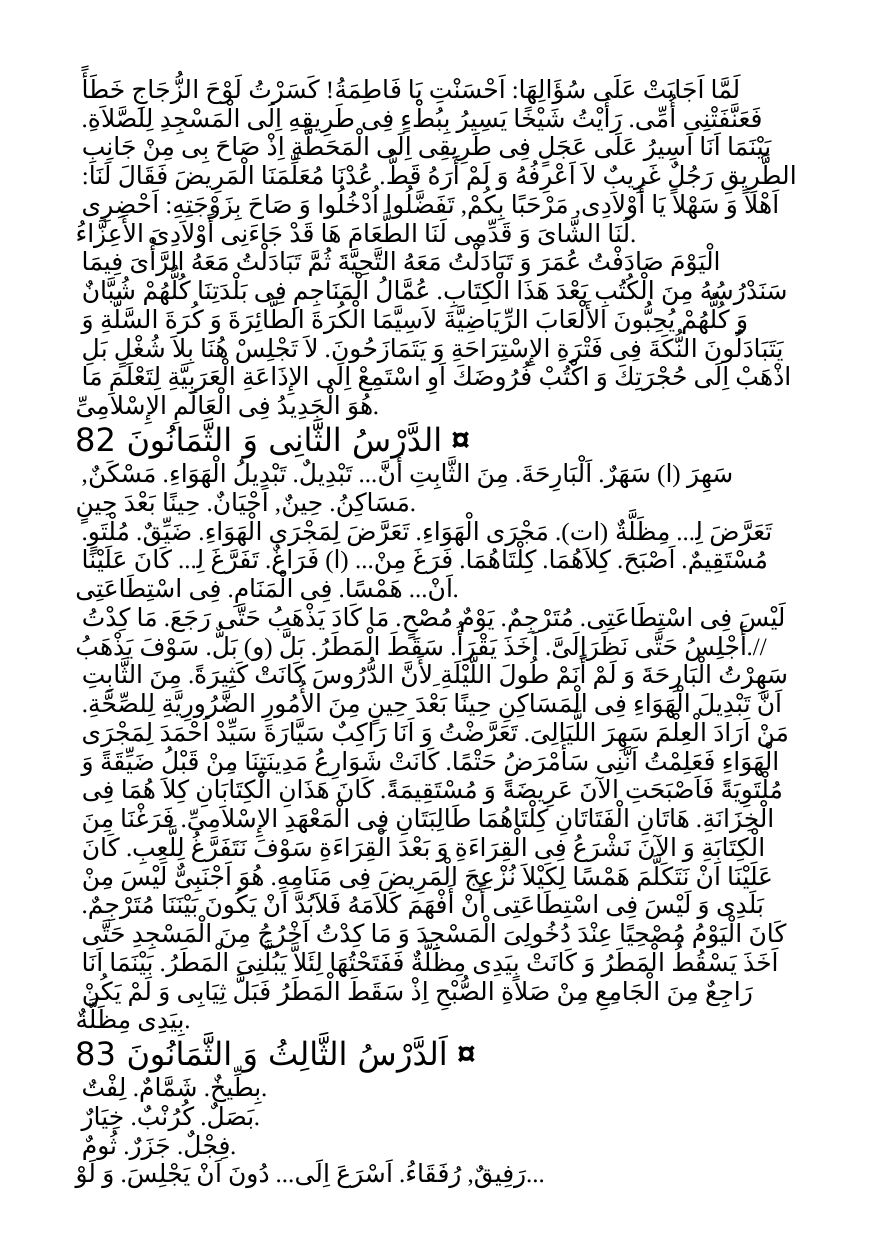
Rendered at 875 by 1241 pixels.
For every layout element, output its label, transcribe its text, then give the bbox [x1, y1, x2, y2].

text مِنْ عَلَى الطَّاوِلَةِ. مَنْ. رَأَيْتُ مَنْ جَاءَكَ. نَحْوَ الْبَيْتِ. مُتَوَجِّهًا نَحْوَ الْبَيْتِ. اِنْطَلَقَ. لاَ يَلْوِى عَلَى شَىْءٍ. دَاخِلَ... دَاخِلَ الْمَدِينَةِ. خَالِدٌ. نَبَتَ (و) نَبْتٌ. هَمَّ, هُمُومٌ. غَالٍ - اَغْلَى. كَمْ سَنَةً عُمْرُكَ؟ نَاهَزْتُ خَمْسِينَ سَنَةً. بُلُوغٌ. نَاهَزْتُ الْبُلُوغَ. اِذذَّاكَ. عَلَى الأَكْثَرِ. عَلَى الأَقَلِّ. رَاتِبٌ, رَوَاتِبُ. تَقَاضَى. قُوَّةٌ, قُوًى. مِقْدَارٌ, مَقَادِيرُ. يَوْمُ الْقِيَامَةِ. اِلْتَحَقَ بِ... اِلْتَحَقَ بِالْجَامِعَةِ.// [75, 966, 799, 1110]
text سَهِرَ (ا) سَهَرٌ. اَلْبَارِحَةَ. مِنَ الثَّابِتِ أَنَّ... تَبْدِيلٌ. تَبْدِيلُ الْهَوَاءِ. مَسْكَنٌ, مَسَاكِنُ. حِينٌ, اَحْيَانٌ. حِينًا بَعْدَ حِينٍ. [75, 219, 799, 276]
text الْيَوْمَ صَادَفْتُ عُمَرَ وَ تَبَادَلْتُ مَعَهُ التَّحِيَّةَ ثُمَّ تَبَادَلْتُ مَعَهُ الرَّأْىَ فِيمَا سَنَدْرُسُهُ مِنَ الْكُتُبِ بَعْدَ هَذَا الْكِتَابِ. عُمَّالُ الْمَنَاجِمِ فِى بَلْدَتِنَا كُلُّهُمْ شُبَّانٌ وَ كُلُّهُمْ يُحِبُّونَ الأَلْعَابَ الرِّيَاضِيَّةَ لاَسِيَّمَا الْكُرَةَ الطَّائِرَةَ وَ كُرَةَ السَّلَّةِ وَ يَتَبَادَلُونَ النُّكَةَ فِى فَتْرَةِ الإِسْتِرَاحَةِ وَ يَتَمَازَحُونَ. لاَ تَجْلِسْ هُنَا بِلاَ شُغْلٍ بَلِ اذْهَبْ اِلَى حُجْرَتِكَ وَ اكْتُبْ فُرُوضَكَ اَوِ اسْتَمِعْ اِلَى الإِذَاعَةِ الْعَرَبِيَّةِ لِتَعْلَمَ مَا هُوَ الْجَدِيدُ فِى الْعَالَمِ الإِسْلاَمِىِّ. [75, 75, 799, 190]
text بَصَلٌ. كُرُنْبٌ. خِيَارٌ. [75, 851, 799, 880]
text بِطِّيخٌ. شَمَّامٌ. لِفْتٌ. [75, 822, 799, 851]
text لَيْسَ فِى اسْتِطَاعَتِى. مُتَرْجِمٌ. يَوْمٌ مُصْحٍ. مَا كَادَ يَذْهَبُ حَتَّى رَجَعَ. مَا كِدْتُ أَجْلِسُ حَتَّى نَظَرَاِلَىَّ. اَخَذَ يَقْرَأُ. سَقَطَ الْمَطَرُ. بَلَّ (و) بَلٌّ. سَوْفَ يَذْهَبُ.// [75, 362, 799, 420]
subtitle الدَّرْسُ الثَّانِى وَ الثَّمَانُونَ 82 ¤ [75, 190, 799, 219]
subtitle اَلدَّرْسُ الثَّالِثُ وَ الثَّمَانُونَ 83 ¤ [75, 794, 799, 822]
text تَعَرَّضَ لِ‍... مِظَلَّةٌ (ات). مَجْرَى الْهَوَاءِ. تَعَرَّضَ لِمَجْرَى الْهَوَاءِ. ضَيِّقٌ. مُلْتَوٍ. مُسْتَقِيمٌ. اَصْبَحَ. كِلاَهُمَا. كِلْتَاهُمَا. فَرَغَ مِنْ... (ا) فَرَاغٌ. تَفَرَّغَ لِ‍... كَانَ عَلَيْنَا اَنْ... هَمْسًا. فِى الْمَنَامِ. فِى اسْتِطَاعَتِى. [75, 276, 799, 362]
text رَفِيقٌ, رُفَقَاءُ. اَسْرَعَ اِلَى... دُونَ اَنْ يَجْلِسَ. وَ لَوْ... [75, 909, 799, 937]
text سَهِرْتُ الْبَارِحَةَ وَ لَمْ أَنَمْ طُولَ اللَّيْلَةِ ِلأَنَّ الدُّرُوسَ كَانَتْ كَثِيرَةً. مِنَ الثَّابِتِ اَنَّ تَبْدِيلَ الْهَوَاءِ فِى الْمَسَاكِنِ حِينًا بَعْدَ حِينٍ مِنَ الأُمُورِ الضَّرُورِيَّةِ لِلصِّحَّةِ. مَنْ اَرَادَ الْعِلْمَ سَهِرَ اللَّيَالِىَ. تَعَرَّضْتُ وَ اَنَا رَاكِبٌ سَيَّارَةَ سَيِّدْ اَحْمَدَ لِمَجْرَى الْهَوَاءِ فَعَلِمْتُ اَنَّنِى سَأَمْرَضُ حَتْمًا. كَانَتْ شَوَارِعُ مَدِينَتِنَا مِنْ قَبْلُ ضَيِّقَةً وَ مُلْتَوِيَةً فَاَصْبَحَتِ الآنَ عَرِيضَةً وَ مُسْتَقِيمَةً. كَانَ هَذَانِ الْكِتَابَانِ كِلاَ هُمَا فِى الْخِزَانَةِ. هَاتَانِ الْفَتَاتَانِ كِلْتَاهُمَا طَالِبَتَانِ فِى الْمَعْهَدِ الإِسْلاَمِىِّ. فَرَغْنَا مِنَ الْكِتَابَةِ وَ الآنَ نَشْرَعُ فِى الْقِرَاءَةِ وَ بَعْدَ الْقِرَاءَةِ سَوْفَ نَتَفَرَّغُ لِلَّعِبِ. كَانَ عَلَيْنَا اَنْ نَتَكَلَّمَ هَمْسًا لِكَيْلاَ نُزْعِجَ الْمَرِيضَ فِى مَنَامِهِ. هُوَ اَجْنَبِىٌّ لَيْسَ مِنْ بَلَدِى وَ لَيْسَ فِى اسْتِطَاعَتِى أَنْ أَفْهَمَ كَلاَمَهُ فَلاَبُدَّ اَنْ يَكُونَ بَيْنَنَا مُتَرْجِمٌ. كَانَ الْيَوْمُ مُصْحِيًا عِنْدَ دُخُولِىَ الْمَسْجِدَ وَ مَا كِدْتُ اَخْرُجُ مِنَ الْمَسْجِدِ حَتَّى اَخَذَ يَسْقُطُ الْمَطَرُ وَ كَانَتْ بِيَدِى مِظَلَّةٌ فَفَتَحْتُهَا لِئَلاَّ يَبُلَّنِىَ الْمَطَرُ. بَيْنَمَا اَنَا رَاجِعٌ مِنَ الْجَامِعِ مِنْ صَلاَةِ الصُّبْحِ اِذْ سَقَطَ الْمَطَرُ فَبَلَّ ثِيَابِى وَ لَمْ يَكُنْ بِيَدِى مِظَلَّةٌ. [75, 420, 799, 794]
text فِجْلٌ. جَزَرٌ. ثُومٌ. [75, 880, 799, 909]
text لِى رَفِيقٌ نَشِيطٌ لاَ يَكَادُ يَصِلُ اِلَى الْبَيْتِ مِنَ الْجَامِعَةِ وَ يَتَنَاوَلُ الطَّعَامَ حَتَّى يُسْرِعُ اِلَى الْمَكْتَبَةِ دُونَ اَنْ يَسْتَرِيحَ وَلَوْ قَلِيلاً. وَ لاَ يَكَادُ يَسْمَعُ صَوْتَ الْمُؤَذِّنِ مِنْ عَلَى مَنَارَةِ الْمَسْجِدِ حَتَّى يَخْرُجُ مِنَ الْبَيْتِ مُتَوَجِّهًا نَحْوَ الْمَسْجِدِ فَيُسَلِّمُ عَلَى مَنْ بِصَحْنِ الْمَسْجِدِ وَ يَنْطَلِقُ اِلَى دَاخِلِهِ لاَ يَلْوِى عَلَى شَىْءٍ. [75, 1110, 799, 1167]
text اَعْطِِنِى وَ لَوْ دِرْهَمًا. مَبْقَلَةٌ, مَبَاقِلُ. مَنَارَةٌ, مَنَاوِرُ. [75, 937, 799, 966]
